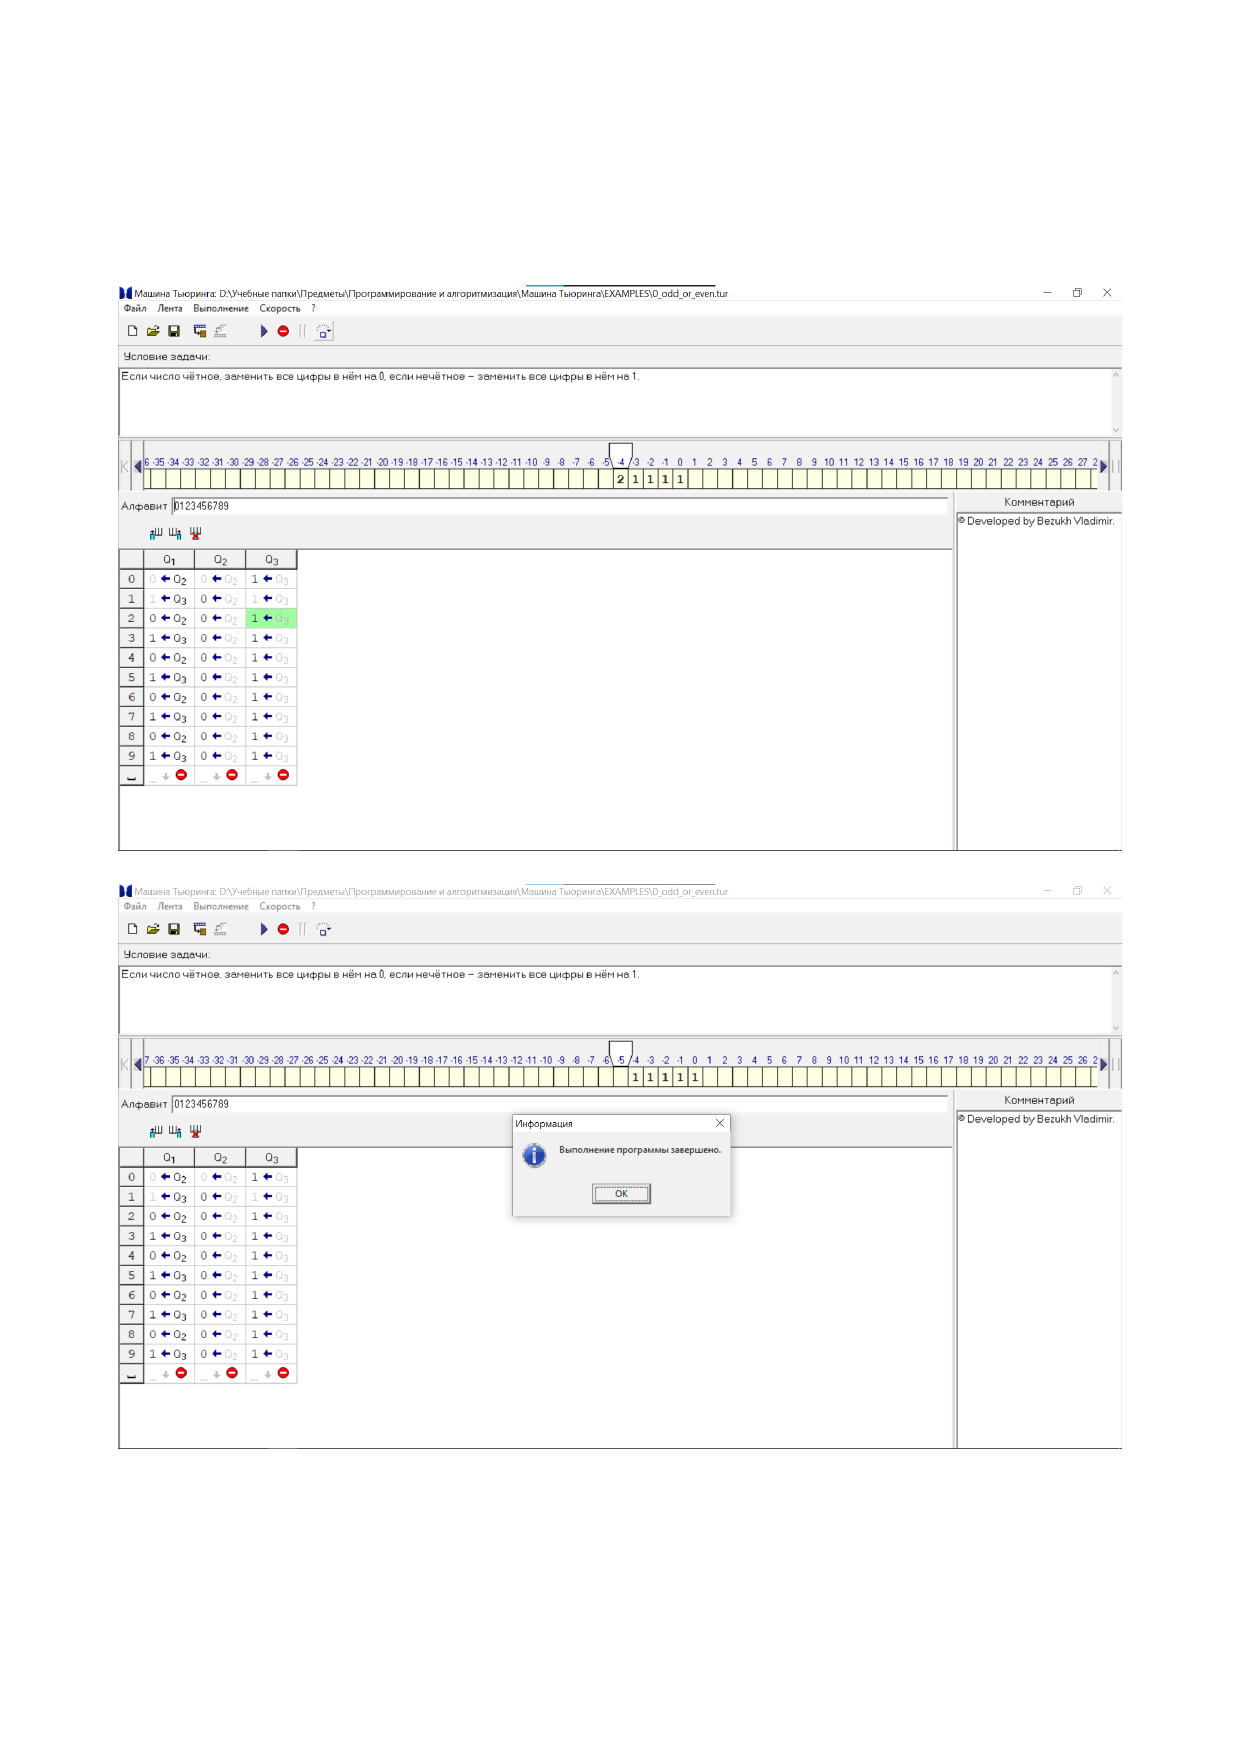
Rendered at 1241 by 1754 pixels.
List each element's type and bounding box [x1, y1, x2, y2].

picture [118, 285, 1123, 851]
picture [118, 884, 1123, 1449]
